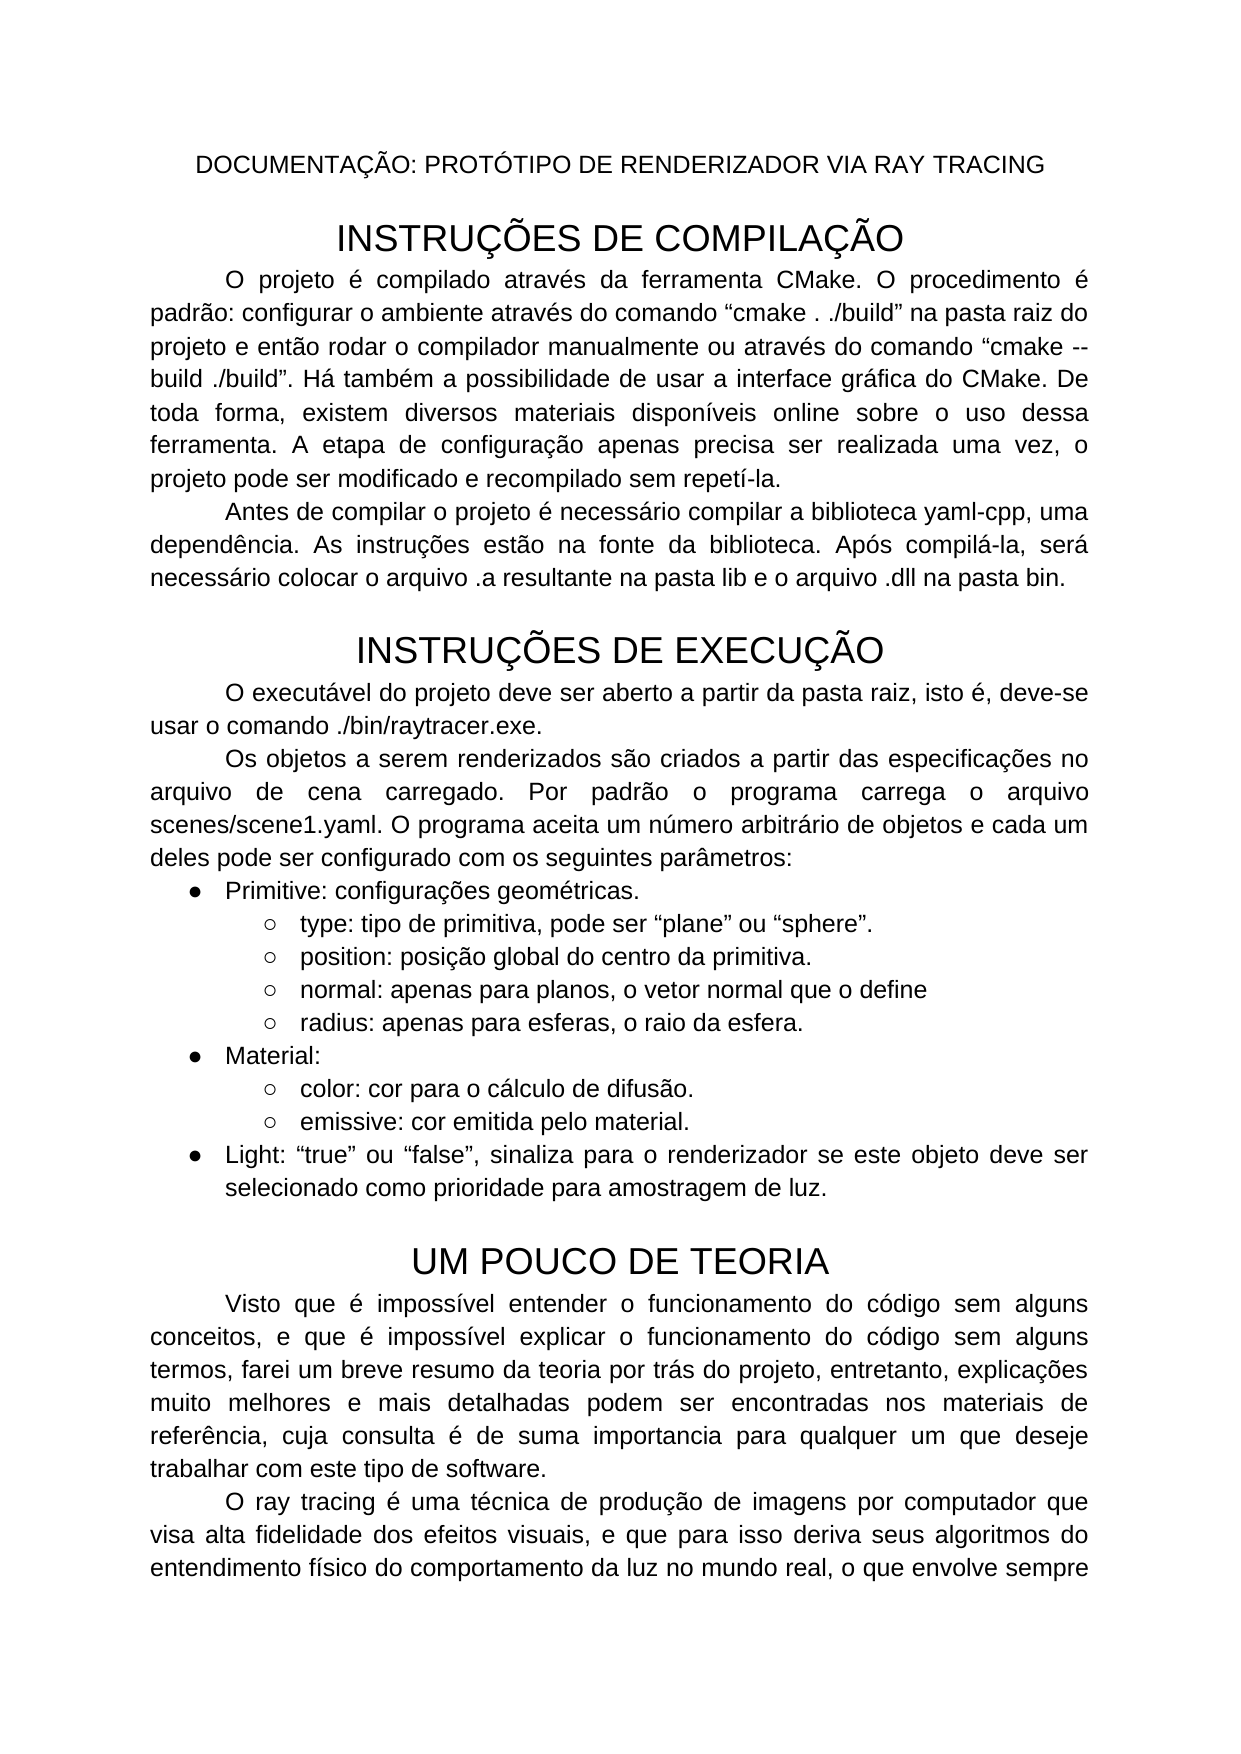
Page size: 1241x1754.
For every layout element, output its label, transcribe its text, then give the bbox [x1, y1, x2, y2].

list radius: apenas para esferas, o raio da esfera. [262, 1008, 1090, 1037]
list Primitive: configurações geométricas. [187, 876, 1090, 905]
list type: tipo de primitiva, pode ser “plane” ou “sphere”. [262, 909, 1090, 938]
list position: posição global do centro da primitiva. [262, 942, 1090, 971]
text Os objetos a serem renderizados são criados a partir das especificações no arquivo de cena carregado. Por padrão o programa carrega o arquivo scenes/scene1.yaml. O programa aceita um número arbitrário de objetos e cada um deles pode ser configurado com os seguintes parâmetros: [150, 744, 1090, 872]
title INSTRUÇÕES DE EXECUÇÃO [150, 629, 1090, 672]
title INSTRUÇÕES DE COMPILAÇÃO [150, 216, 1090, 259]
list color: cor para o cálculo de difusão. [262, 1074, 1090, 1103]
list Material: [187, 1041, 1090, 1070]
list Light: “true” ou “false”, sinaliza para o renderizador se este objeto deve ser selecionado como prioridade para amostragem de luz. [187, 1140, 1090, 1202]
title UM POUCO DE TEORIA [150, 1239, 1090, 1282]
text DOCUMENTAÇÃO: PROTÓTIPO DE RENDERIZADOR VIA RAY TRACING [150, 150, 1090, 179]
text O executável do projeto deve ser aberto a partir da pasta raiz, isto é, deve-se usar o comando ./bin/raytracer.exe. [150, 678, 1090, 740]
text O ray tracing é uma técnica de produção de imagens por computador que visa alta fidelidade dos efeitos visuais, e que para isso deriva seus algoritmos do entendimento físico do comportamento da luz no mundo real, o que envolve sempre [150, 1487, 1090, 1582]
text Visto que é impossível entender o funcionamento do código sem alguns conceitos, e que é impossível explicar o funcionamento do código sem alguns termos, farei um breve resumo da teoria por trás do projeto, entretanto, explicações muito melhores e mais detalhadas podem ser encontradas nos materiais de referência, cuja consulta é de suma importancia para qualquer um que deseje trabalhar com este tipo de software. [150, 1289, 1090, 1483]
text Antes de compilar o projeto é necessário compilar a biblioteca yaml-cpp, uma dependência. As instruções estão na fonte da biblioteca. Após compilá-la, será necessário colocar o arquivo .a resultante na pasta lib e o arquivo .dll na pasta bin. [150, 497, 1090, 591]
text O projeto é compilado através da ferramenta CMake. O procedimento é padrão: configurar o ambiente através do comando “cmake . ./build” na pasta raiz do projeto e então rodar o compilador manualmente ou através do comando “cmake --build ./build”. Há também a possibilidade de usar a interface gráfica do CMake. De toda forma, existem diversos materiais disponíveis online sobre o uso dessa ferramenta. A etapa de configuração apenas precisa ser realizada uma vez, o projeto pode ser modificado e recompilado sem repetí-la. [150, 265, 1090, 492]
list emissive: cor emitida pelo material. [262, 1107, 1090, 1136]
list normal: apenas para planos, o vetor normal que o define [262, 975, 1090, 1004]
